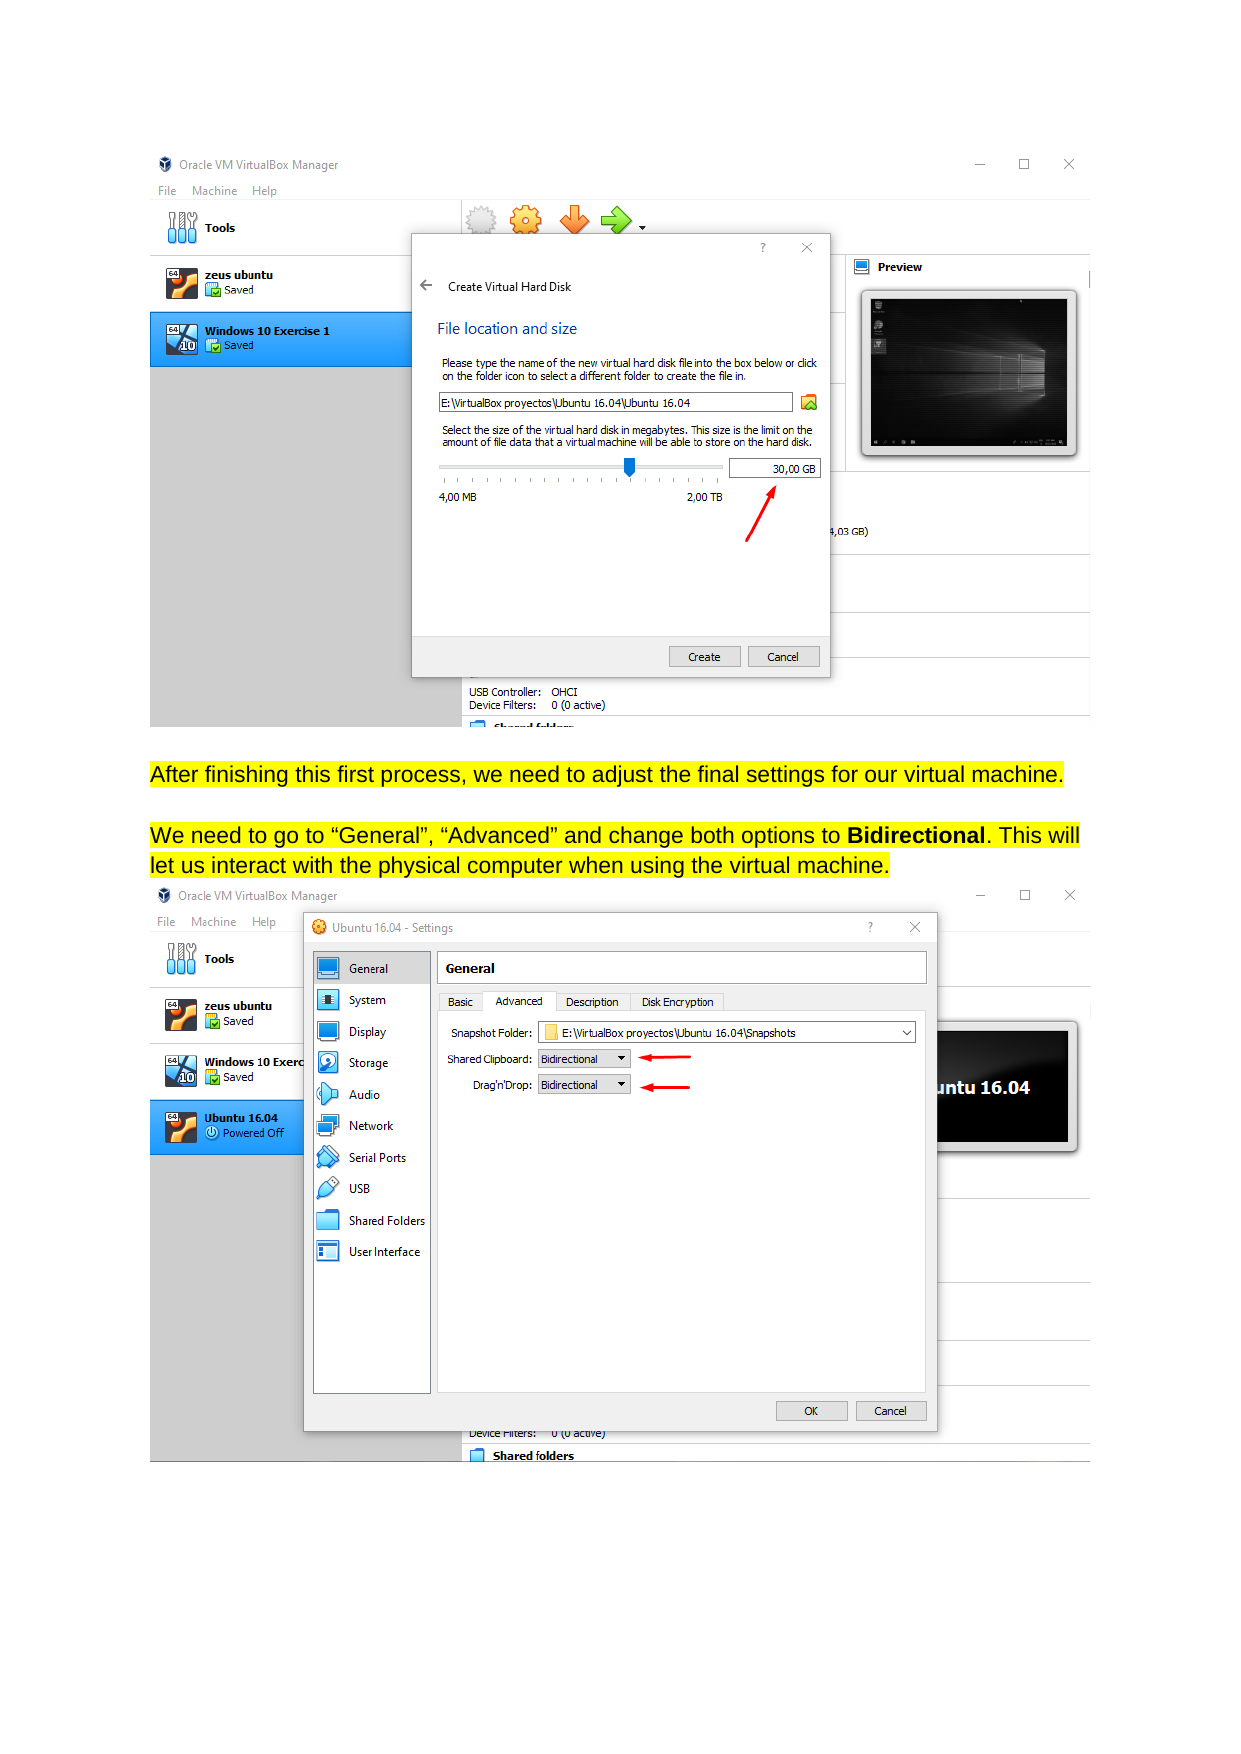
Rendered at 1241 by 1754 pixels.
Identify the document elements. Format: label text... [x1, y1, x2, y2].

text We need to go to “General”, “Advanced” and change both options to Bidirectional. This will let us interact with the physical computer when using the virtual machine. [150, 822, 1090, 878]
picture [150, 882, 1091, 1462]
text After finishing this first process, we need to adjust the final settings for our virtual machine. [150, 761, 1090, 787]
picture [150, 150, 1091, 727]
